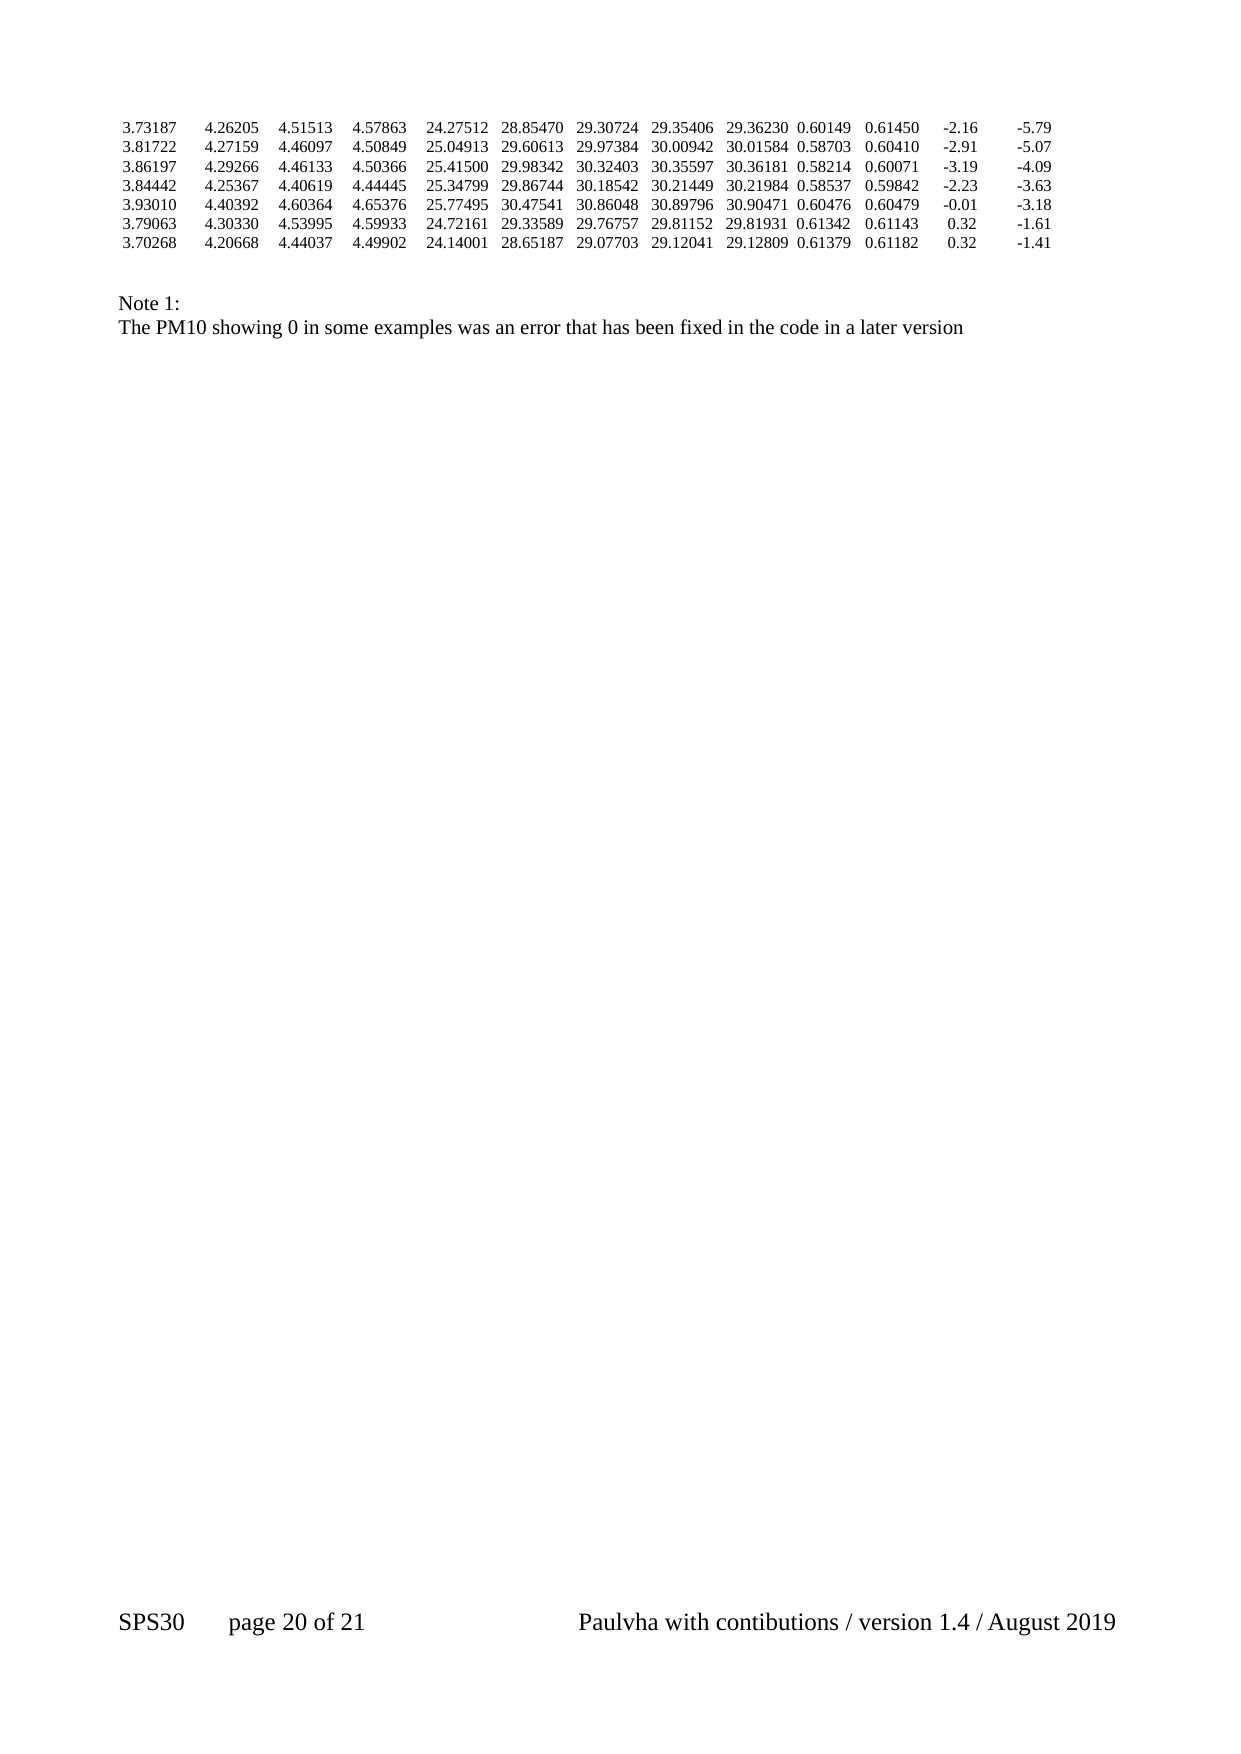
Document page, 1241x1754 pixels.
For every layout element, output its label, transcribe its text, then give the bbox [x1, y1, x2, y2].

text 3.79063 4.30330 4.53995 4.59933 24.72161 29.33589 29.76757 29.81152 29.81931 0.61342 0.61143 0.32 -1.61 [118, 214, 1122, 233]
text Note 1: [118, 291, 1122, 315]
text 3.70268 4.20668 4.44037 4.49902 24.14001 28.65187 29.07703 29.12041 29.12809 0.61379 0.61182 0.32 -1.41 [118, 233, 1122, 252]
text The PM10 showing 0 in some examples was an error that has been fixed in the code in a later version [118, 315, 1122, 339]
text 3.81722 4.27159 4.46097 4.50849 25.04913 29.60613 29.97384 30.00942 30.01584 0.58703 0.60410 -2.91 -5.07 [118, 137, 1122, 156]
text 3.84442 4.25367 4.40619 4.44445 25.34799 29.86744 30.18542 30.21449 30.21984 0.58537 0.59842 -2.23 -3.63 [118, 176, 1122, 195]
text 3.73187 4.26205 4.51513 4.57863 24.27512 28.85470 29.30724 29.35406 29.36230 0.60149 0.61450 -2.16 -5.79 [118, 118, 1122, 137]
text 3.86197 4.29266 4.46133 4.50366 25.41500 29.98342 30.32403 30.35597 30.36181 0.58214 0.60071 -3.19 -4.09 [118, 156, 1122, 176]
text 3.93010 4.40392 4.60364 4.65376 25.77495 30.47541 30.86048 30.89796 30.90471 0.60476 0.60479 -0.01 -3.18 [118, 195, 1122, 214]
